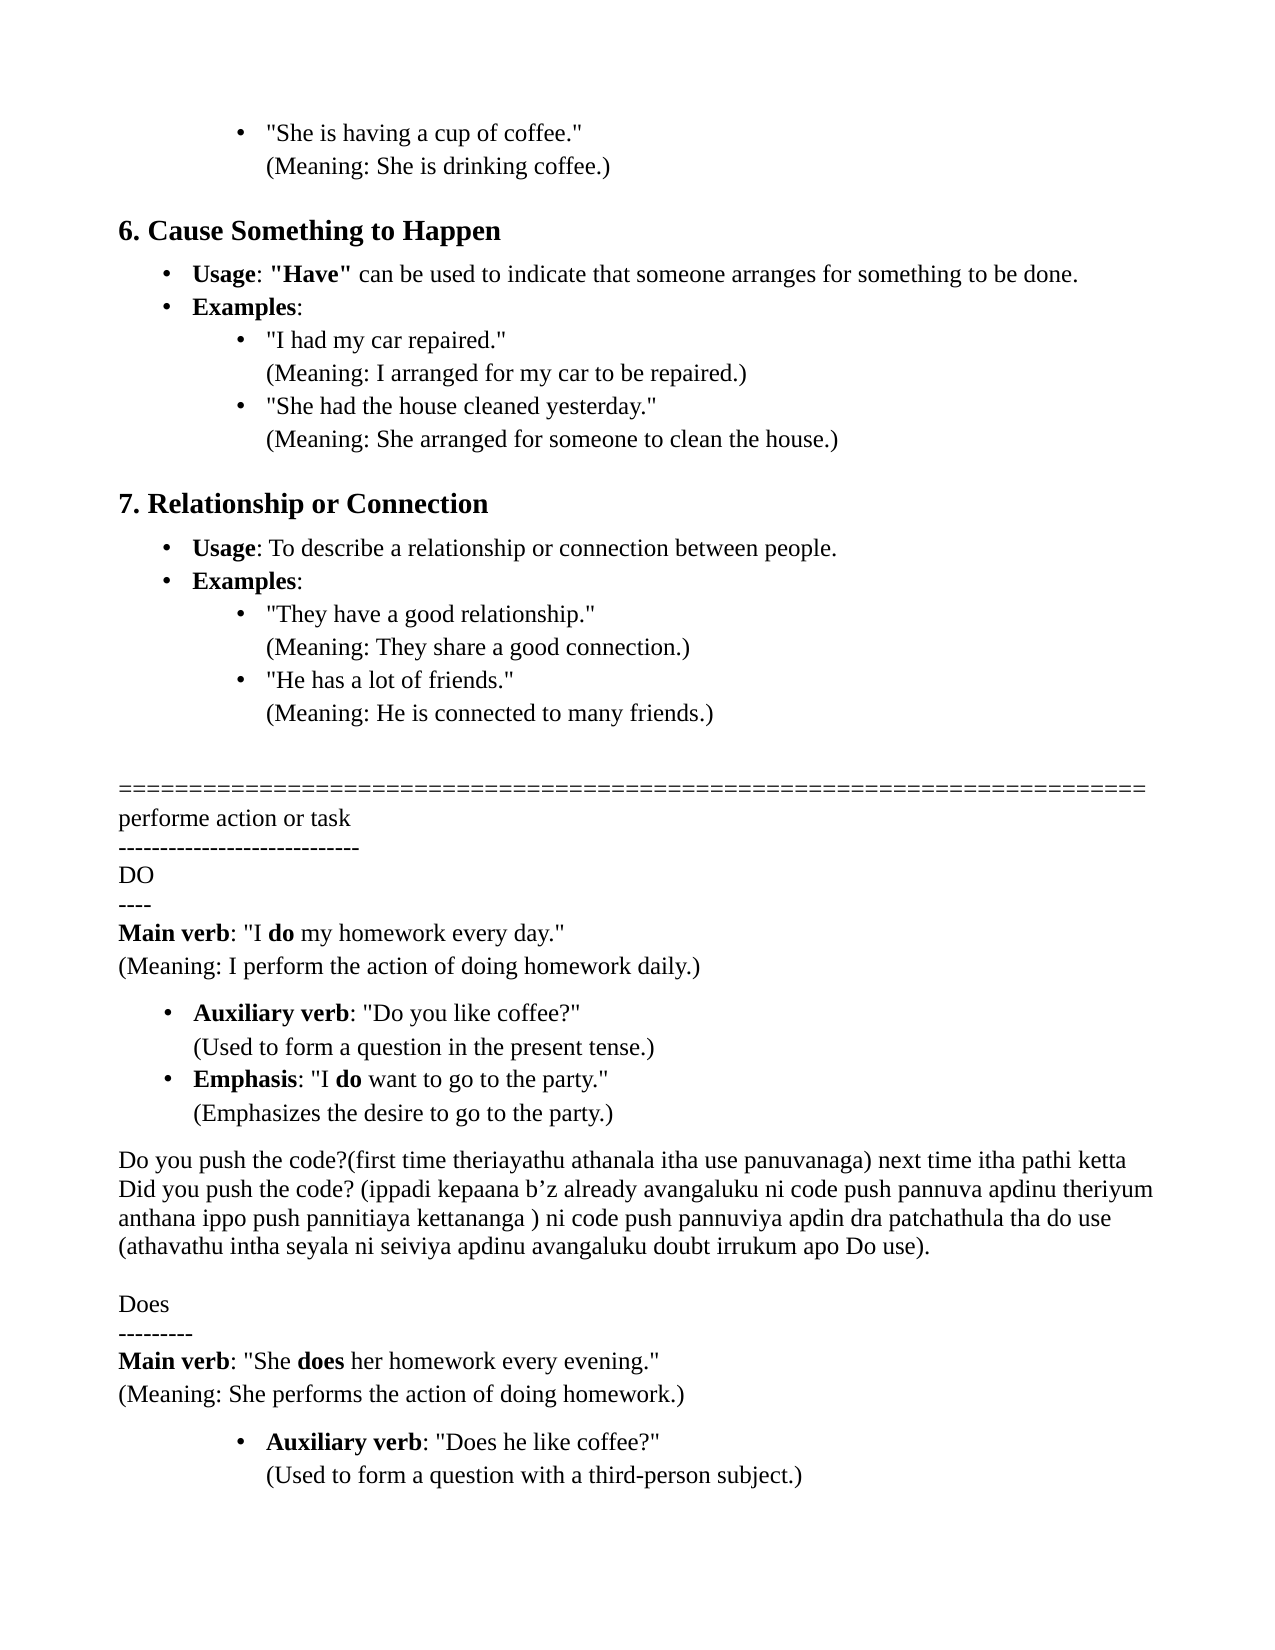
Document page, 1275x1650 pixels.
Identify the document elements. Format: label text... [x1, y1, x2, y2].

text DO [118, 860, 1157, 889]
list "He has a lot of friends." (Meaning: He is connected to many friends.) [236, 665, 1157, 727]
list "They have a good relationship." (Meaning: They share a good connection.) [236, 599, 1157, 661]
list "I had my car repaired." (Meaning: I arranged for my car to be repaired.) [236, 325, 1157, 387]
list Auxiliary verb: "Do you like coffee?" (Used to form a question in the present tense.) [164, 998, 1157, 1060]
text Main verb: "I do my homework every day." (Meaning: I perform the action of doing homework daily.) [118, 918, 1157, 980]
list Auxiliary verb: "Does he like coffee?" (Used to form a question with a third-person subject.) [236, 1427, 1157, 1489]
list "She had the house cleaned yesterday." (Meaning: She arranged for someone to clean the house.) [236, 391, 1157, 453]
list Usage: To describe a relationship or connection between people. [162, 533, 1157, 561]
text --------- [118, 1318, 1157, 1346]
text performe action or task [118, 803, 1157, 832]
text ========================================================================= [118, 774, 1157, 803]
list "She is having a cup of coffee." (Meaning: She is drinking coffee.) [236, 118, 1157, 180]
text Does [118, 1289, 1157, 1318]
list Examples: [162, 566, 1157, 594]
list Examples: [162, 292, 1157, 321]
list Emphasis: "I do want to go to the party." (Emphasizes the desire to go to the party.) [164, 1064, 1157, 1126]
subtitle 6. Cause Something to Happen [118, 213, 1157, 247]
text Do you push the code?(first time theriayathu athanala itha use panuvanaga) next time itha pathi ketta Did you push the code? (ippadi kepaana b’z already avangaluku ni code push pannuva apdinu theriyum anthana ippo push pannitiaya kettananga ) ni code push pannuviya apdin dra patchathula tha do use (athavathu intha seyala ni seiviya apdinu avangaluku doubt irrukum apo Do use). [118, 1145, 1157, 1260]
text ---- [118, 889, 1157, 918]
text ----------------------------- [118, 832, 1157, 860]
text Main verb: "She does her homework every evening." (Meaning: She performs the action of doing homework.) [118, 1346, 1157, 1408]
subtitle 7. Relationship or Connection [118, 487, 1157, 520]
list Usage: "Have" can be used to indicate that someone arranges for something to be done. [162, 259, 1157, 288]
